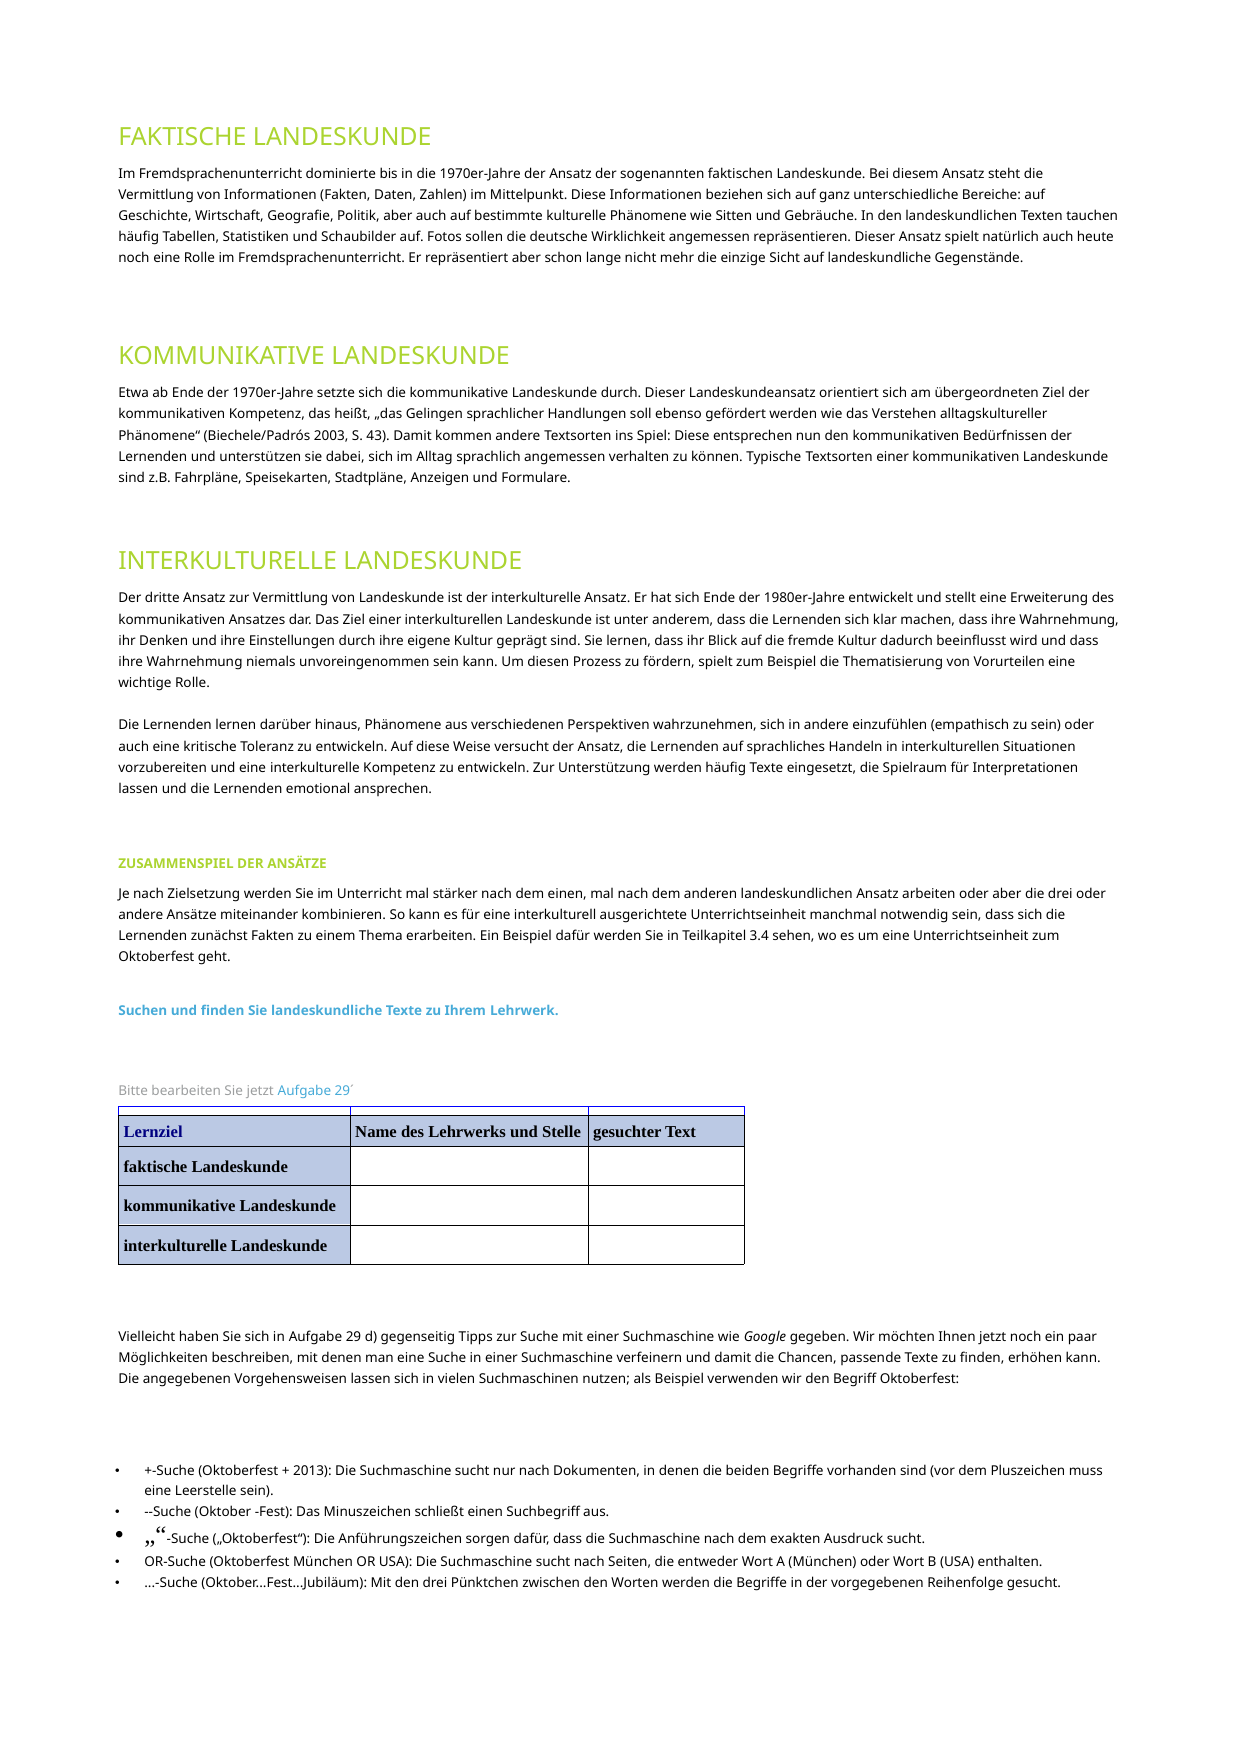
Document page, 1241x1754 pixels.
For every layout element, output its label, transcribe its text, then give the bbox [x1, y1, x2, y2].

list +-Suche (Oktoberfest + 2013): Die Suchmaschine sucht nur nach Dokumenten, in denen die beiden Begriffe vorhanden sind (vor dem Pluszeichen muss eine Leerstelle sein). [118, 1458, 1122, 1500]
subtitle KOMMUNIKATIVE LANDESKUNDE [118, 338, 1122, 372]
list OR-Suche (Oktoberfest München OR USA): Die Suchmaschine sucht nach Seiten, die entweder Wort A (München) oder Wort B (USA) enthalten. [118, 1549, 1122, 1570]
text Der dritte Ansatz zur Vermittlung von Landeskunde ist der interkulturelle Ansatz. Er hat sich Ende der 1980er-Jahre entwickelt und stellt eine Erweiterung des kommunikativen Ansatzes dar. Das Ziel einer interkulturellen Landeskunde ist unter anderem, dass die Lernenden sich klar machen, dass ihre Wahrnehmung, ihr Denken und ihre Einstellungen durch ihre eigene Kultur geprägt sind. Sie lernen, dass ihr Blick auf die fremde Kultur dadurch beeinflusst wird und dass ihre Wahrnehmung niemals unvoreingenommen sein kann. Um diesen Prozess zu fördern, spielt zum Beispiel die Thematisierung von Vorurteilen eine wichtige Rolle. [118, 588, 1122, 691]
table_header [589, 1107, 744, 1115]
subtitle INTERKULTURELLE LANDESKUNDE [118, 543, 1122, 577]
table_cell gesuchter Text [589, 1116, 744, 1146]
table_cell [589, 1226, 744, 1264]
table_cell [589, 1186, 744, 1224]
table_header [351, 1107, 588, 1115]
table_cell Name des Lehrwerks und Stelle [351, 1116, 588, 1146]
text Bitte bearbeiten Sie jetzt Aufgabe 29´ [118, 1080, 1122, 1099]
text Suchen und finden Sie landeskundliche Texte zu Ihrem Lehrwerk. [118, 1001, 1122, 1020]
text Im Fremdsprachenunterricht dominierte bis in die 1970er-Jahre der Ansatz der sogenannten faktischen Landeskunde. Bei diesem Ansatz steht die Vermittlung von Informationen (Fakten, Daten, Zahlen) im Mittelpunkt. Diese Informationen beziehen sich auf ganz unterschiedliche Bereiche: auf Geschichte, Wirtschaft, Geografie, Politik, aber auch auf bestimmte kulturelle Phänomene wie Sitten und Gebräuche. In den landeskundlichen Texten tauchen häufig Tabellen, Statistiken und Schaubilder auf. Fotos sollen die deutsche Wirklichkeit angemessen repräsentieren. Dieser Ansatz spielt natürlich auch heute noch eine Rolle im Fremdsprachenunterricht. Er repräsentiert aber schon lange nicht mehr die einzige Sicht auf landeskundliche Gegenstände. [118, 164, 1122, 267]
list „“-Suche („Oktoberfest“): Die Anführungszeichen sorgen dafür, dass die Suchmaschine nach dem exakten Ausdruck sucht. [118, 1521, 1122, 1549]
table_cell [351, 1226, 588, 1264]
list --Suche (Oktober -Fest): Das Minuszeichen schließt einen Suchbegriff aus. [118, 1500, 1122, 1521]
subtitle ZUSAMMENSPIEL DER ANSÄTZE [118, 854, 1122, 872]
table_cell interkulturelle Landeskunde [119, 1226, 350, 1264]
subtitle FAKTISCHE LANDESKUNDE [118, 118, 1122, 152]
table_cell [589, 1147, 744, 1185]
table_cell [351, 1186, 588, 1224]
list ...-Suche (Oktober...Fest...Jubiläum): Mit den drei Pünktchen zwischen den Worten werden die Begriffe in der vorgegebenen Reihenfolge gesucht. [118, 1570, 1122, 1591]
table_cell Lernziel [119, 1116, 350, 1146]
table_cell kommunikative Landeskunde [119, 1186, 350, 1224]
table_header [119, 1107, 350, 1115]
table_cell faktische Landeskunde [119, 1147, 350, 1185]
text Je nach Zielsetzung werden Sie im Unterricht mal stärker nach dem einen, mal nach dem anderen landeskundlichen Ansatz arbeiten oder aber die drei oder andere Ansätze miteinander kombinieren. So kann es für eine interkulturell ausgerichtete Unterrichtseinheit manchmal notwendig sein, dass sich die Lernenden zunächst Fakten zu einem Thema erarbeiten. Ein Beispiel dafür werden Sie in Teilkapitel 3.4 sehen, wo es um eine Unterrichtseinheit zum Oktoberfest geht. [118, 884, 1122, 966]
text Etwa ab Ende der 1970er-Jahre setzte sich die kommunikative Landeskunde durch. Dieser Landeskundeansatz orientiert sich am übergeordneten Ziel der kommunikativen Kompetenz, das heißt, „das Gelingen sprachlicher Handlungen soll ebenso gefördert werden wie das Verstehen alltagskultureller Phänomene“ (Biechele/Padrós 2003, S. 43). Damit kommen andere Textsorten ins Spiel: Diese entsprechen nun den kommunikativen Bedürfnissen der Lernenden und unterstützen sie dabei, sich im Alltag sprachlich angemessen verhalten zu können. Typische Textsorten einer kommunikativen Landeskunde sind z.B. Fahrpläne, Speisekarten, Stadtpläne, Anzeigen und Formulare. [118, 383, 1122, 486]
text Vielleicht haben Sie sich in Aufgabe 29 d) gegenseitig Tipps zur Suche mit einer Suchmaschine wie Google gegeben. Wir möchten Ihnen jetzt noch ein paar Möglichkeiten beschreiben, mit denen man eine Suche in einer Suchmaschine verfeinern und damit die Chancen, passende Texte zu finden, erhöhen kann. Die angegebenen Vorgehensweisen lassen sich in vielen Suchmaschinen nutzen; als Beispiel verwenden wir den Begriff Oktoberfest: [118, 1327, 1122, 1421]
table_cell [351, 1147, 588, 1185]
text Die Lernenden lernen darüber hinaus, Phänomene aus verschiedenen Perspektiven wahrzunehmen, sich in andere einzufühlen (empathisch zu sein) oder auch eine kritische Toleranz zu entwickeln. Auf diese Weise versucht der Ansatz, die Lernenden auf sprachliches Handeln in interkulturellen Situationen vorzubereiten und eine interkulturelle Kompetenz zu entwickeln. Zur Unterstützung werden häufig Texte eingesetzt, die Spielraum für Interpretationen lassen und die Lernenden emotional ansprechen. [118, 715, 1122, 797]
